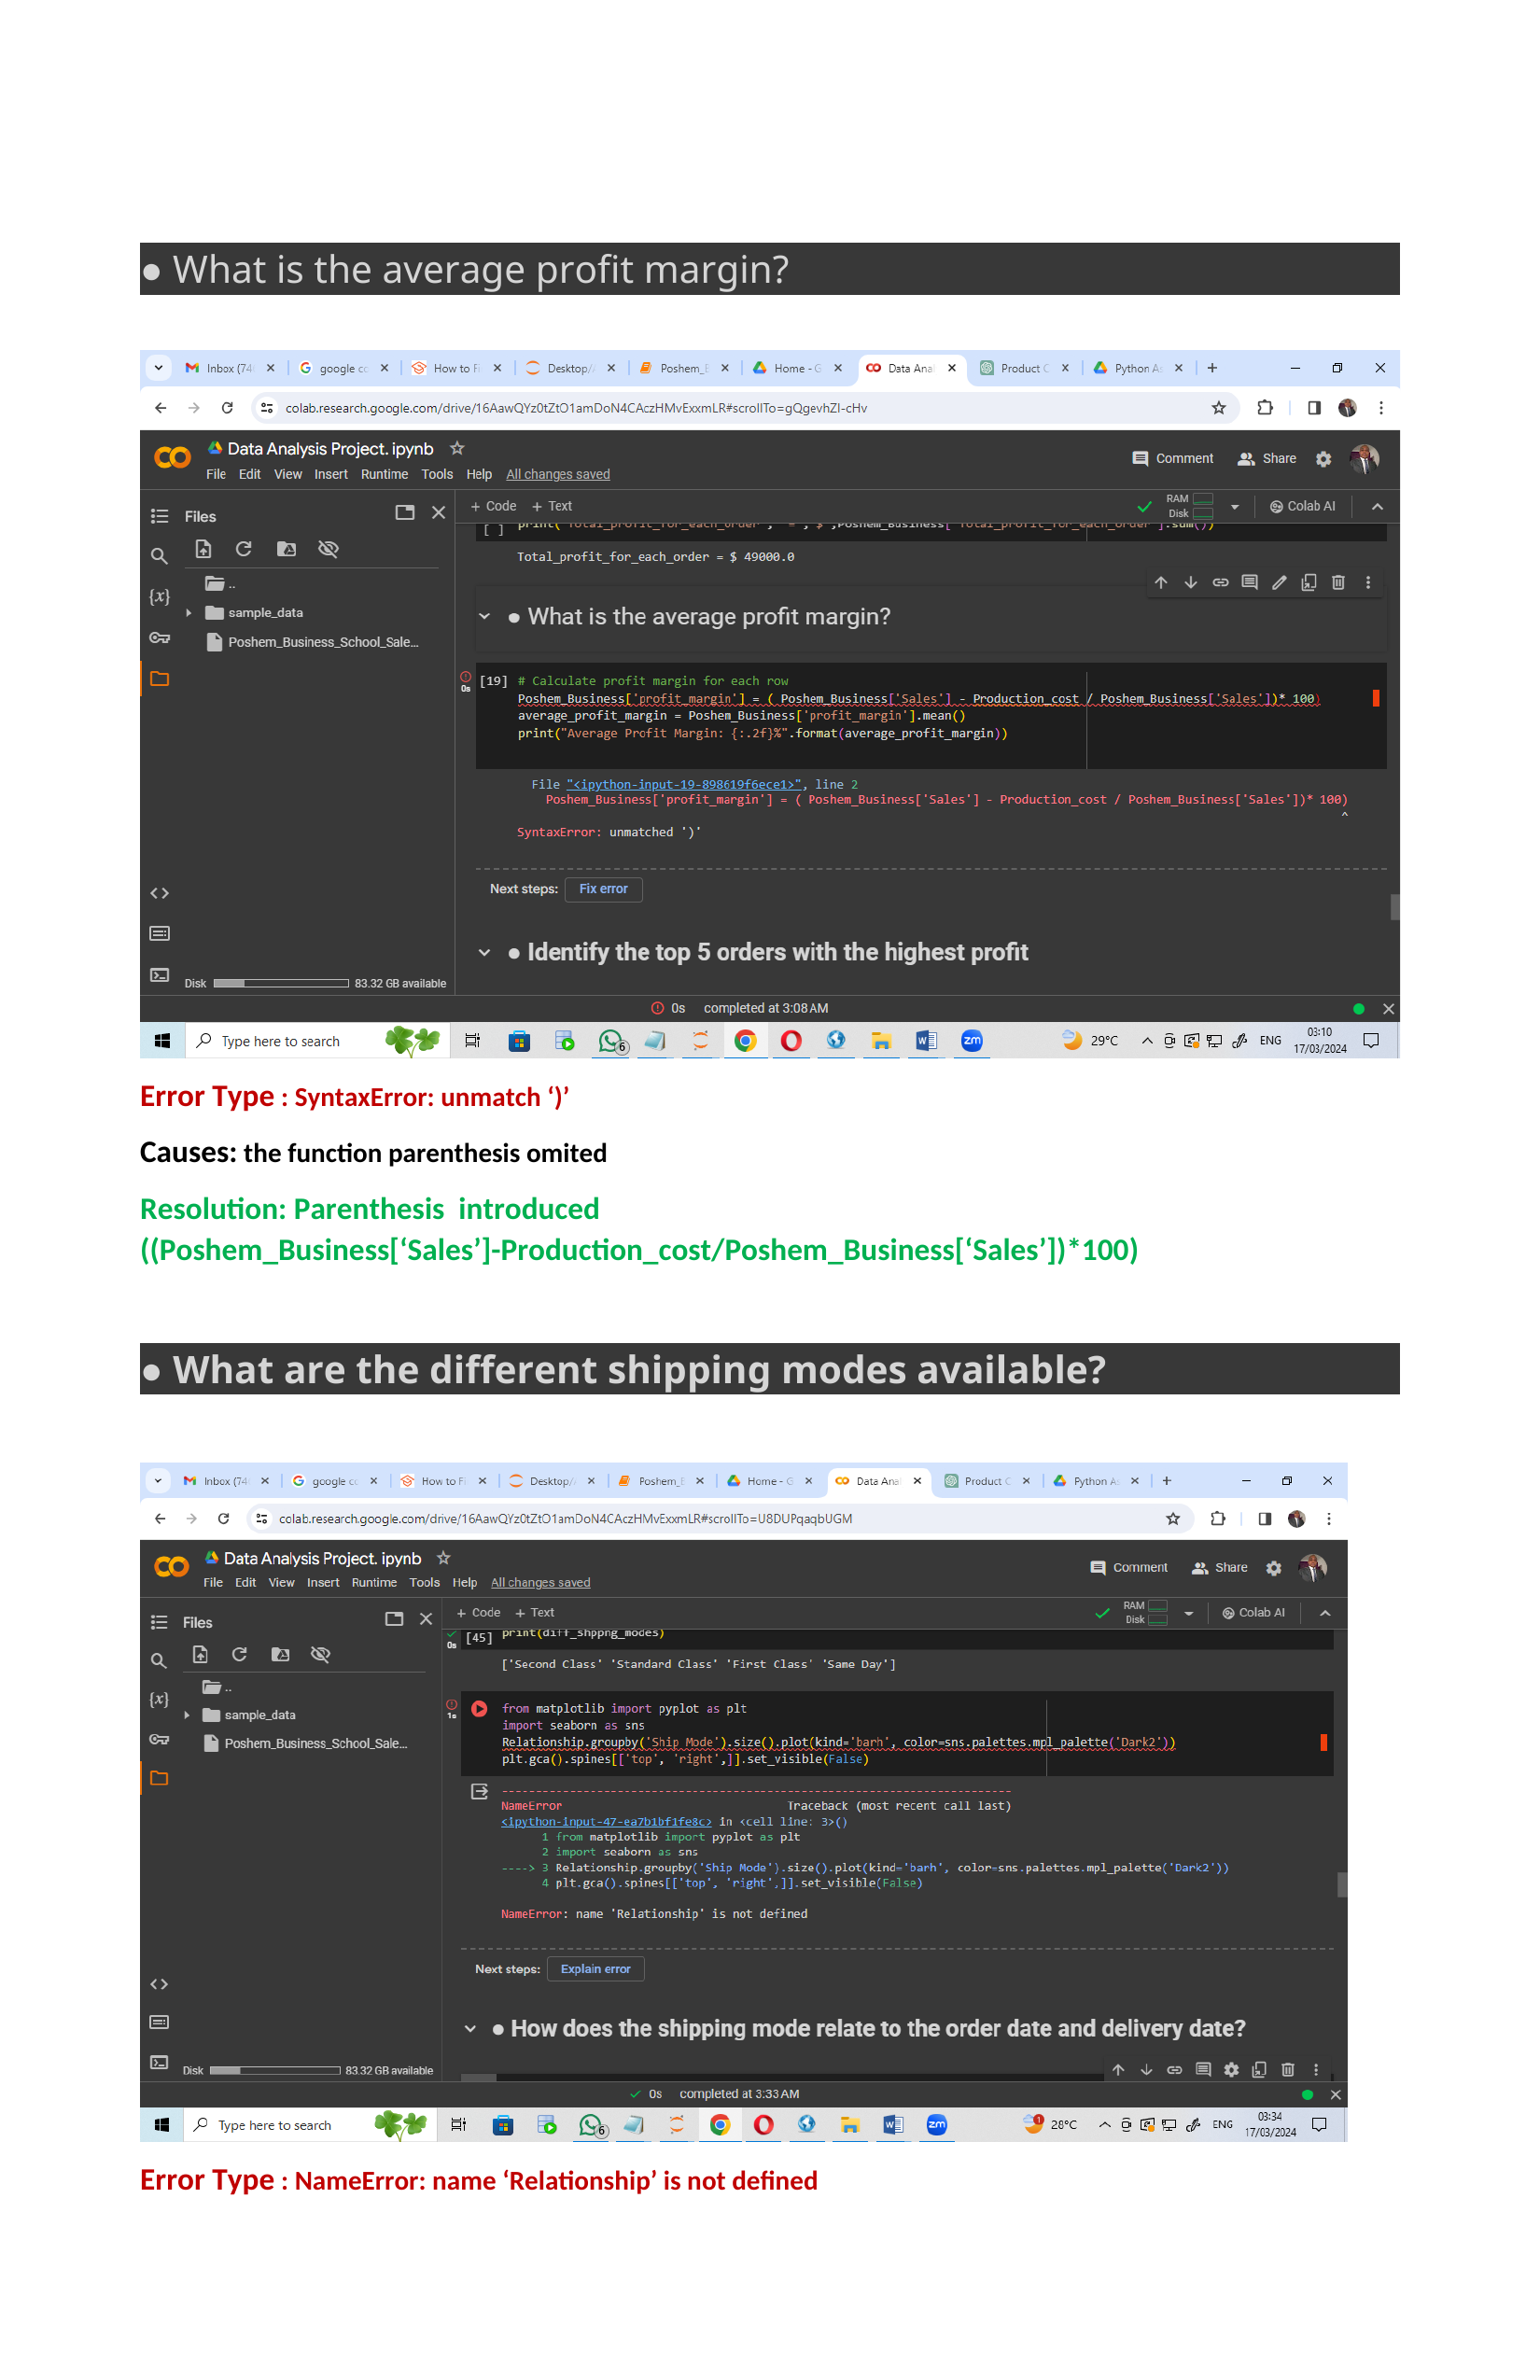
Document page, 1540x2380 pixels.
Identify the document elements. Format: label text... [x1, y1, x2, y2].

text Causes: the function parenthesis omited [140, 1132, 1400, 1170]
text Error Type : NameError: name ‘Relationship’ is not defined [140, 2160, 1400, 2197]
subtitle ● What are the different shipping modes available? [140, 1343, 1400, 1394]
picture [140, 350, 1400, 1058]
text Resolution: Parenthesis introduced ((Poshem_Business[‘Sales’]-Production_cost/Poshem_Business[‘Sales’])*100) [140, 1189, 1400, 1268]
text Error Type : SyntaxError: unmatch ‘)’ [140, 1076, 1400, 1113]
subtitle ● What is the average profit margin? [140, 243, 1400, 295]
picture [140, 1463, 1348, 2142]
